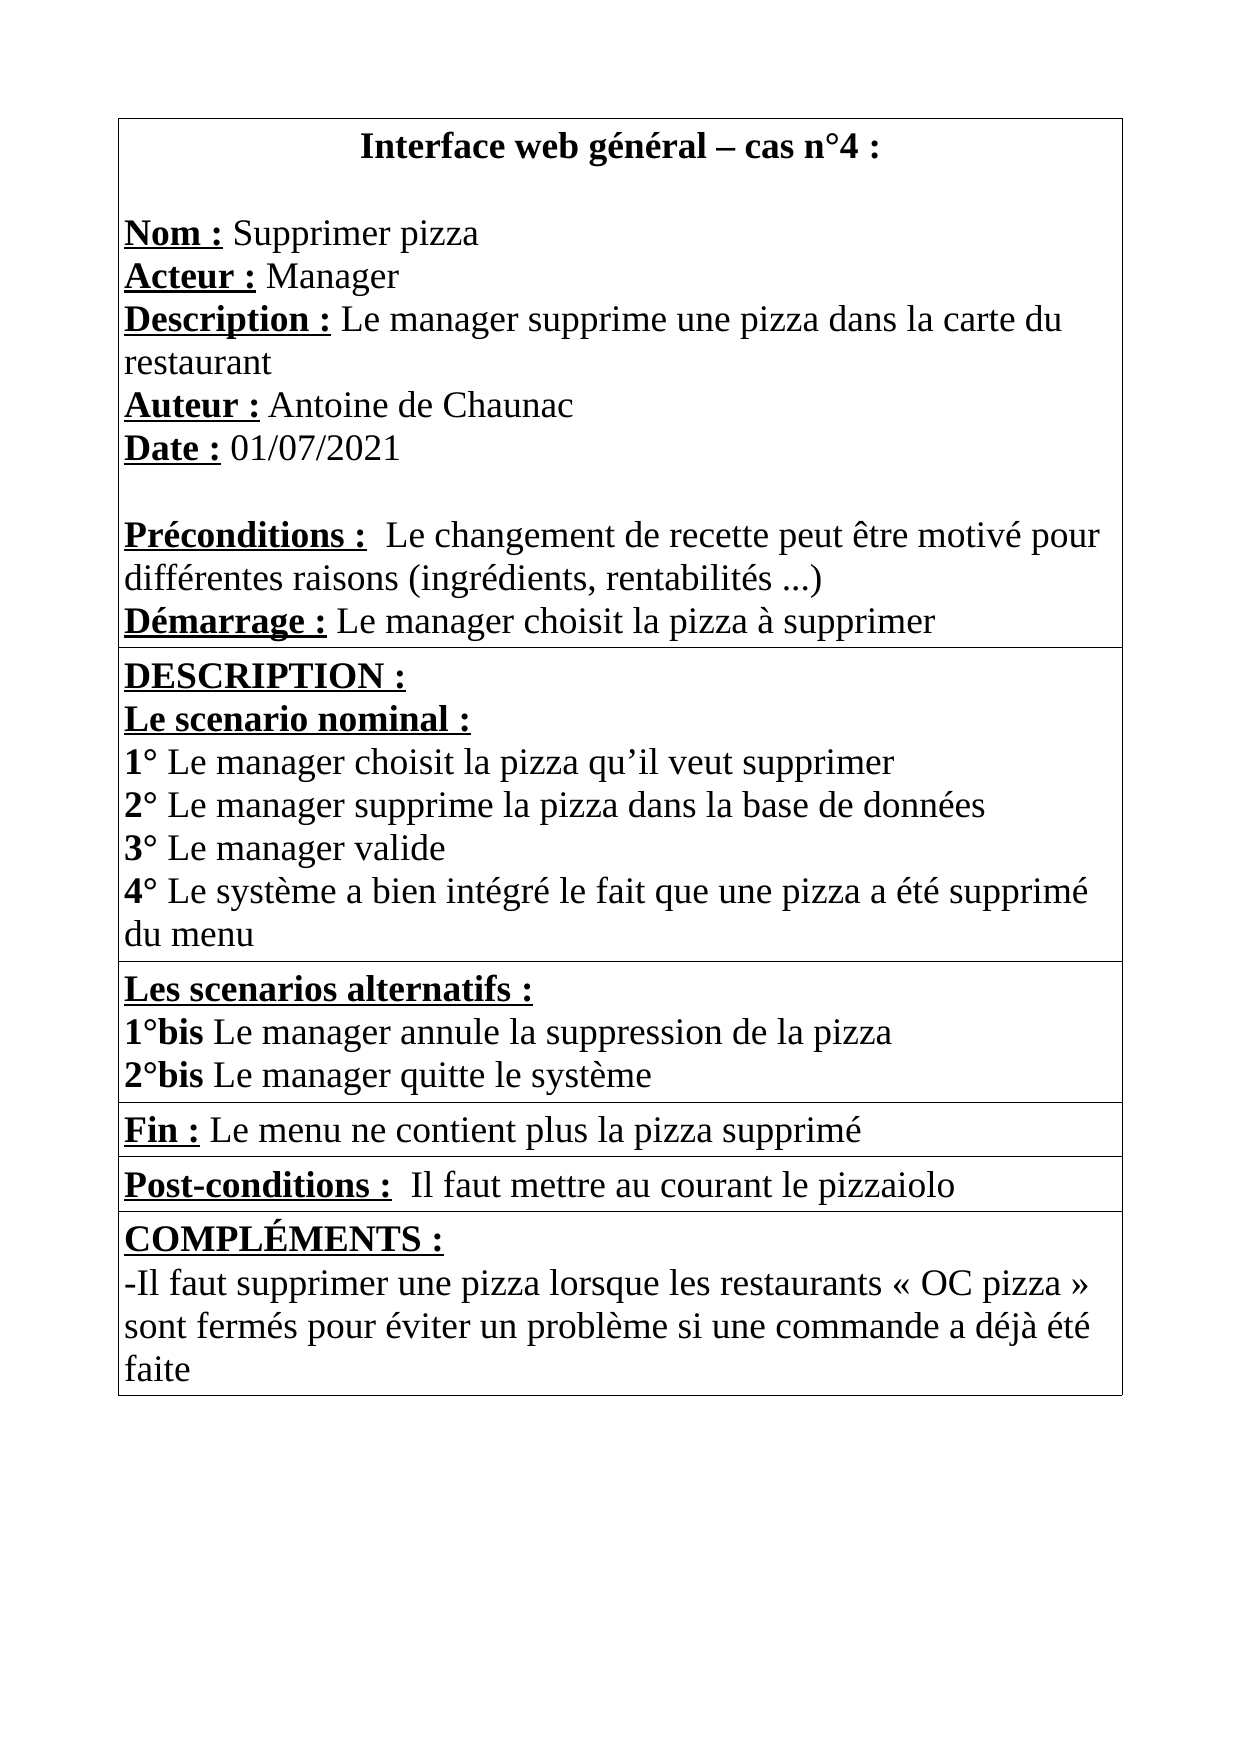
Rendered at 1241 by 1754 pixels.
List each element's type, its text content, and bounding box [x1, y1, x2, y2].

table_cell COMPLÉMENTS : -Il faut supprimer une pizza lorsque les restaurants « OC pizza » sont fermés pour éviter un problème si une commande a déjà été faite [119, 1212, 1122, 1395]
table_cell Post-conditions : Il faut mettre au courant le pizzaiolo [119, 1157, 1122, 1211]
table_cell DESCRIPTION : Le scenario nominal : 1° Le manager choisit la pizza qu’il veut supprimer 2° Le manager supprime la pizza dans la base de données 3° Le manager valide 4° Le système a bien intégré le fait que une pizza a été supprimé du menu [119, 648, 1122, 961]
table_cell Fin : Le menu ne contient plus la pizza supprimé [119, 1103, 1122, 1156]
table_cell Les scenarios alternatifs : 1°bis Le manager annule la suppression de la pizza 2°bis Le manager quitte le système [119, 962, 1122, 1102]
table_header Interface web général – cas n°4 : Nom : Supprimer pizza Acteur : Manager Description : Le manager supprime une pizza dans la carte du restaurant Auteur : Antoine de Chaunac Date : 01/07/2021 Préconditions : Le changement de recette peut être motivé pour différentes raisons (ingrédients, rentabilités ...) Démarrage : Le manager choisit la pizza à supprimer [119, 119, 1122, 647]
